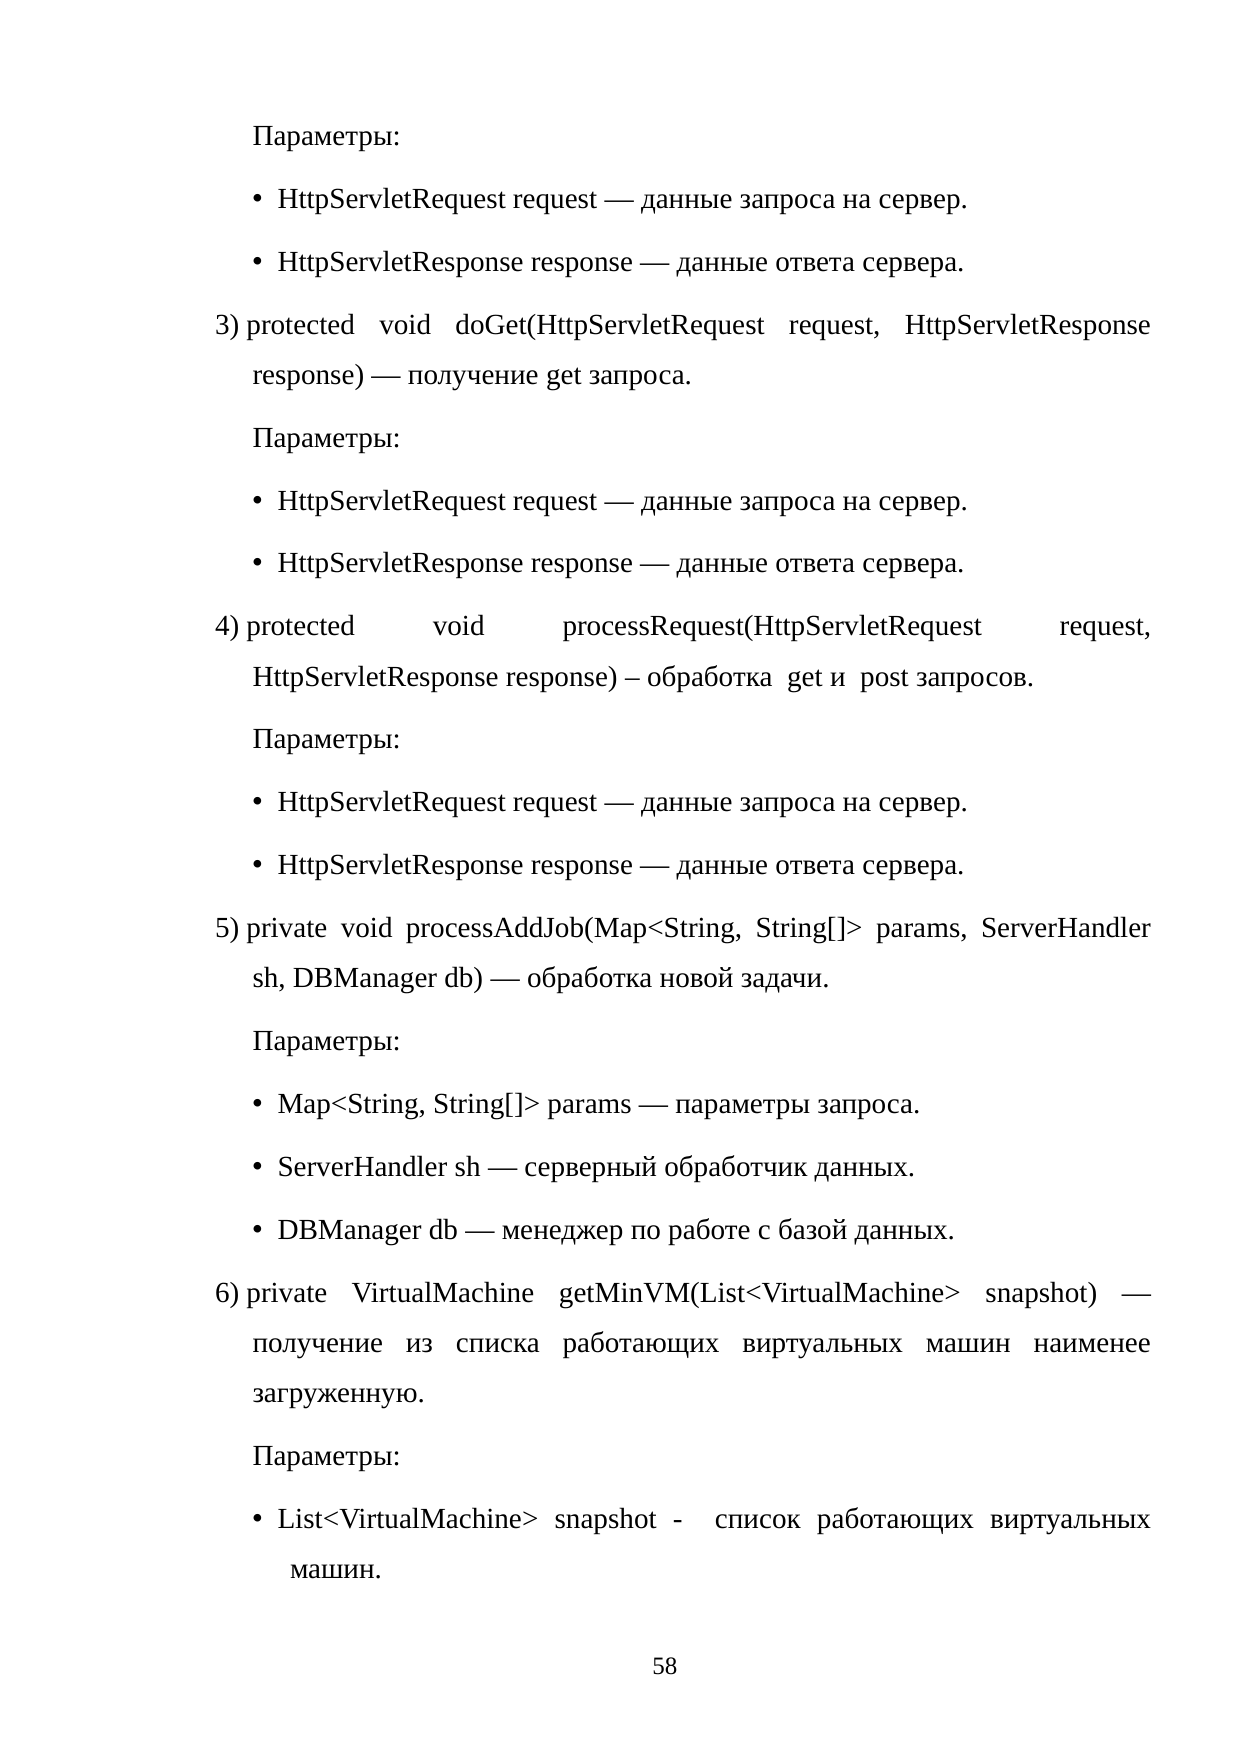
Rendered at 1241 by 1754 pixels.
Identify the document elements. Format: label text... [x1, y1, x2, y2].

list Параметры: [215, 1438, 1152, 1472]
list Параметры: [215, 420, 1152, 453]
list ServerHandler sh — серверный обработчик данных. [252, 1149, 1152, 1183]
list List<VirtualMachine> snapshot - список работающих виртуальных машин. [252, 1501, 1152, 1585]
list private VirtualMachine getMinVM(List<VirtualMachine> snapshot) — получение из списка работающих виртуальных машин наименее загруженную. [215, 1275, 1152, 1409]
list HttpServletRequest request — данные запроса на сервер. [252, 483, 1152, 516]
list Параметры: [215, 722, 1152, 755]
list DBManager db — менеджер по работе с базой данных. [252, 1212, 1152, 1246]
list Параметры: [215, 1023, 1152, 1057]
list HttpServletResponse response — данные ответа сервера. [252, 244, 1152, 277]
list Параметры: [215, 118, 1152, 152]
list HttpServletResponse response — данные ответа сервера. [252, 847, 1152, 881]
list protected void doGet(HttpServletRequest request, HttpServletResponse response) — получение get запроса. [215, 307, 1152, 391]
list HttpServletResponse response — данные ответа сервера. [252, 546, 1152, 579]
list Map<String, String[]> params — параметры запроса. [252, 1086, 1152, 1120]
list HttpServletRequest request — данные запроса на сервер. [252, 181, 1152, 214]
list HttpServletRequest request — данные запроса на сервер. [252, 784, 1152, 818]
list private void processAddJob(Map<String, String[]> params, ServerHandler sh, DBManager db) — обработка новой задачи. [215, 910, 1152, 994]
list protected void processRequest(HttpServletRequest request, HttpServletResponse response) – обработка get и post запросов. [215, 608, 1152, 692]
